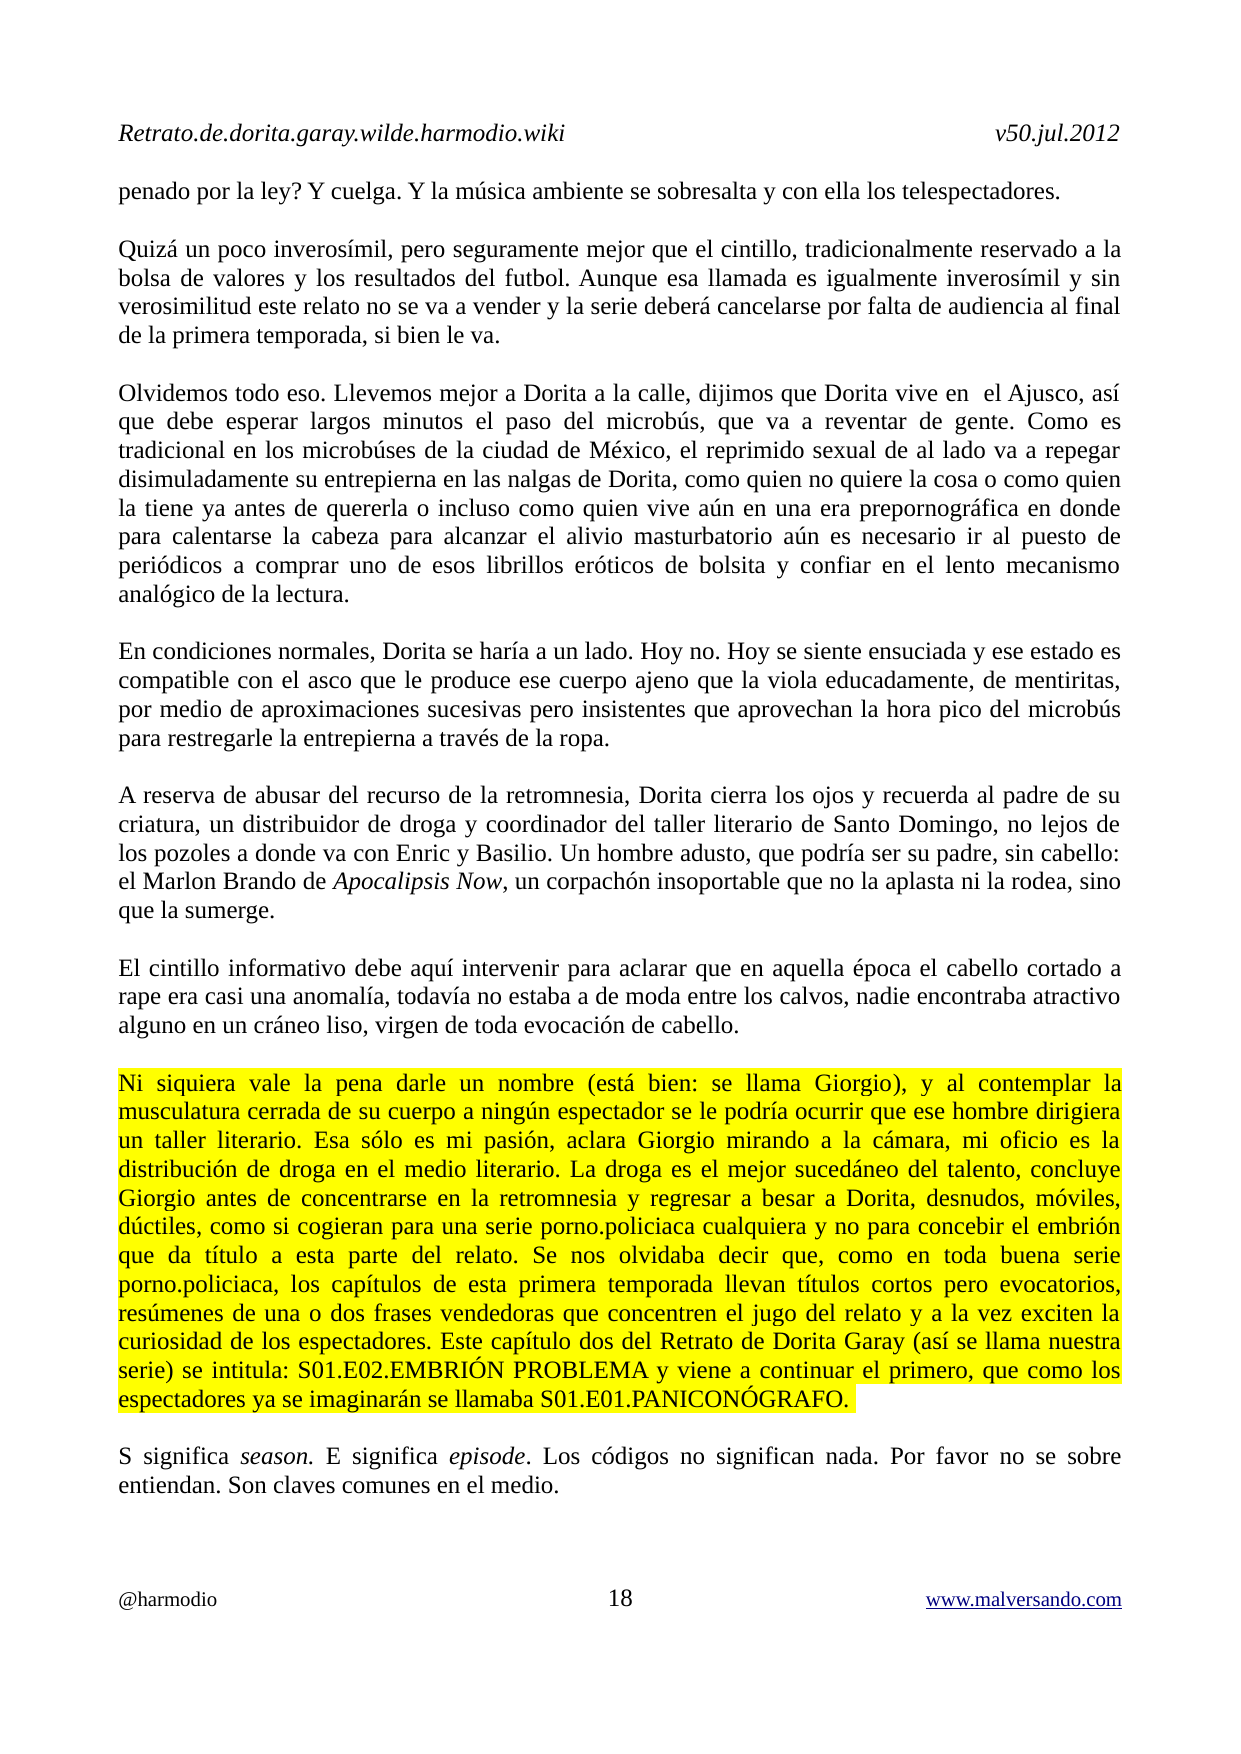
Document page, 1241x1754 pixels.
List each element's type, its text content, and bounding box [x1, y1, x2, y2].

text penado por la ley? Y cuelga. Y la música ambiente se sobresalta y con ella los telespectadores. [118, 176, 1122, 205]
text A reserva de abusar del recurso de la retromnesia, Dorita cierra los ojos y recuerda al padre de su criatura, un distribuidor de droga y coordinador del taller literario de Santo Domingo, no lejos de los pozoles a donde va con Enric y Basilio. Un hombre adusto, que podría ser su padre, sin cabello: el Marlon Brando de Apocalipsis Now, un corpachón insoportable que no la aplasta ni la rodea, sino que la sumerge. [118, 780, 1122, 924]
text El cintillo informativo debe aquí intervenir para aclarar que en aquella época el cabello cortado a rape era casi una anomalía, todavía no estaba a de moda entre los calvos, nadie encontraba atractivo alguno en un cráneo liso, virgen de toda evocación de cabello. [118, 953, 1122, 1039]
text Quizá un poco inverosímil, pero seguramente mejor que el cintillo, tradicionalmente reservado a la bolsa de valores y los resultados del futbol. Aunque esa llamada es igualmente inverosímil y sin verosimilitud este relato no se va a vender y la serie deberá cancelarse por falta de audiencia al final de la primera temporada, si bien le va. [118, 234, 1122, 349]
text En condiciones normales, Dorita se haría a un lado. Hoy no. Hoy se siente ensuciada y ese estado es compatible con el asco que le produce ese cuerpo ajeno que la viola educadamente, de mentiritas, por medio de aproximaciones sucesivas pero insistentes que aprovechan la hora pico del microbús para restregarle la entrepierna a través de la ropa. [118, 636, 1122, 751]
text Ni siquiera vale la pena darle un nombre (está bien: se llama Giorgio), y al contemplar la musculatura cerrada de su cuerpo a ningún espectador se le podría ocurrir que ese hombre dirigiera un taller literario. Esa sólo es mi pasión, aclara Giorgio mirando a la cámara, mi oficio es la distribución de droga en el medio literario. La droga es el mejor sucedáneo del talento, concluye Giorgio antes de concentrarse en la retromnesia y regresar a besar a Dorita, desnudos, móviles, dúctiles, como si cogieran para una serie porno.policiaca cualquiera y no para concebir el embrión que da título a esta parte del relato. Se nos olvidaba decir que, como en toda buena serie porno.policiaca, los capítulos de esta primera temporada llevan títulos cortos pero evocatorios, resúmenes de una o dos frases vendedoras que concentren el jugo del relato y a la vez exciten la curiosidad de los espectadores. Este capítulo dos del Retrato de Dorita Garay (así se llama nuestra serie) se intitula: S01.E02.EMBRIÓN PROBLEMA y viene a continuar el primero, que como los espectadores ya se imaginarán se llamaba S01.E01.PANICONÓGRAFO. [118, 1068, 1122, 1413]
text Olvidemos todo eso. Llevemos mejor a Dorita a la calle, dijimos que Dorita vive en el Ajusco, así que debe esperar largos minutos el paso del microbús, que va a reventar de gente. Como es tradicional en los microbúses de la ciudad de México, el reprimido sexual de al lado va a repegar disimuladamente su entrepierna en las nalgas de Dorita, como quien no quiere la cosa o como quien la tiene ya antes de quererla o incluso como quien vive aún en una era prepornográfica en donde para calentarse la cabeza para alcanzar el alivio masturbatorio aún es necesario ir al puesto de periódicos a comprar uno de esos librillos eróticos de bolsita y confiar en el lento mecanismo analógico de la lectura. [118, 378, 1122, 608]
text S significa season. E significa episode. Los códigos no significan nada. Por favor no se sobre entiendan. Son claves comunes en el medio. [118, 1441, 1122, 1499]
